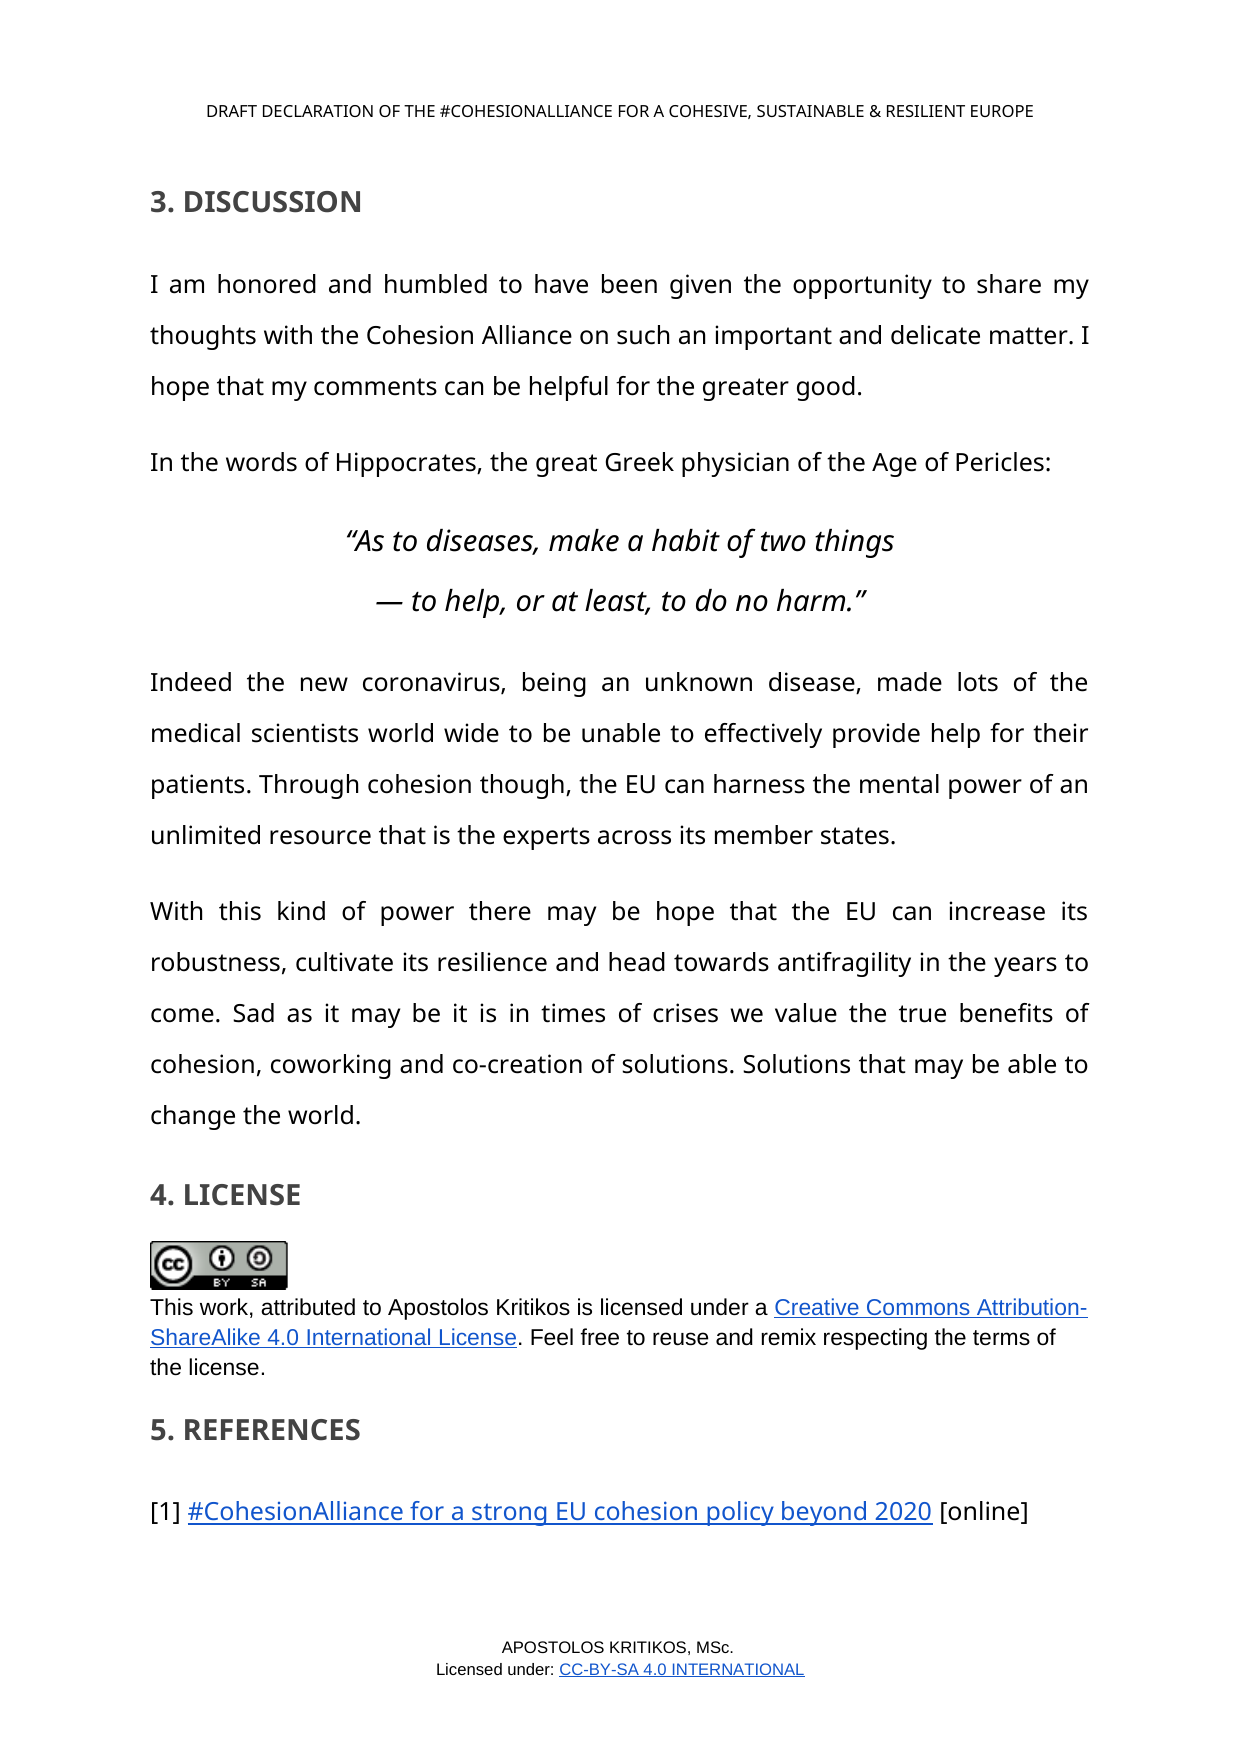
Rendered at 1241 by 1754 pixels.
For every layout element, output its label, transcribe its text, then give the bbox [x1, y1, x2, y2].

subtitle 3. DISCUSSION [150, 182, 1090, 221]
subtitle 5. REFERENCES [150, 1409, 1090, 1449]
text [1] #CohesionAlliance for a strong EU cohesion policy beyond 2020 [online] [150, 1494, 1090, 1528]
picture [150, 1241, 288, 1290]
text This work, attributed to Apostolos Kritikos is licensed under a Creative Commons Attribution-ShareAlike 4.0 International License. Feel free to reuse and remix respecting the terms of the license. [150, 1294, 1090, 1381]
text With this kind of power there may be hope that the EU can increase its robustness, cultivate its resilience and head towards antifragility in the years to come. Sad as it may be it is in times of crises we value the true benefits of cohesion, coworking and co-creation of solutions. Solutions that may be able to change the world. [150, 893, 1090, 1132]
text In the words of Hippocrates, the great Greek physician of the Age of Pericles: [150, 444, 1090, 478]
text “As to diseases, make a habit of two things — to help, or at least, to do no harm.” [150, 520, 1090, 619]
text Indeed the new coronavirus, being an unknown disease, made lots of the medical scientists world wide to be unable to effectively provide help for their patients. Through cohesion though, the EU can harness the mental power of an unlimited resource that is the experts across its member states. [150, 664, 1090, 852]
subtitle 4. LICENSE [150, 1174, 1090, 1213]
text I am honored and humbled to have been given the opportunity to share my thoughts with the Cohesion Alliance on such an important and delicate matter. I hope that my comments can be helpful for the greater good. [150, 266, 1090, 402]
